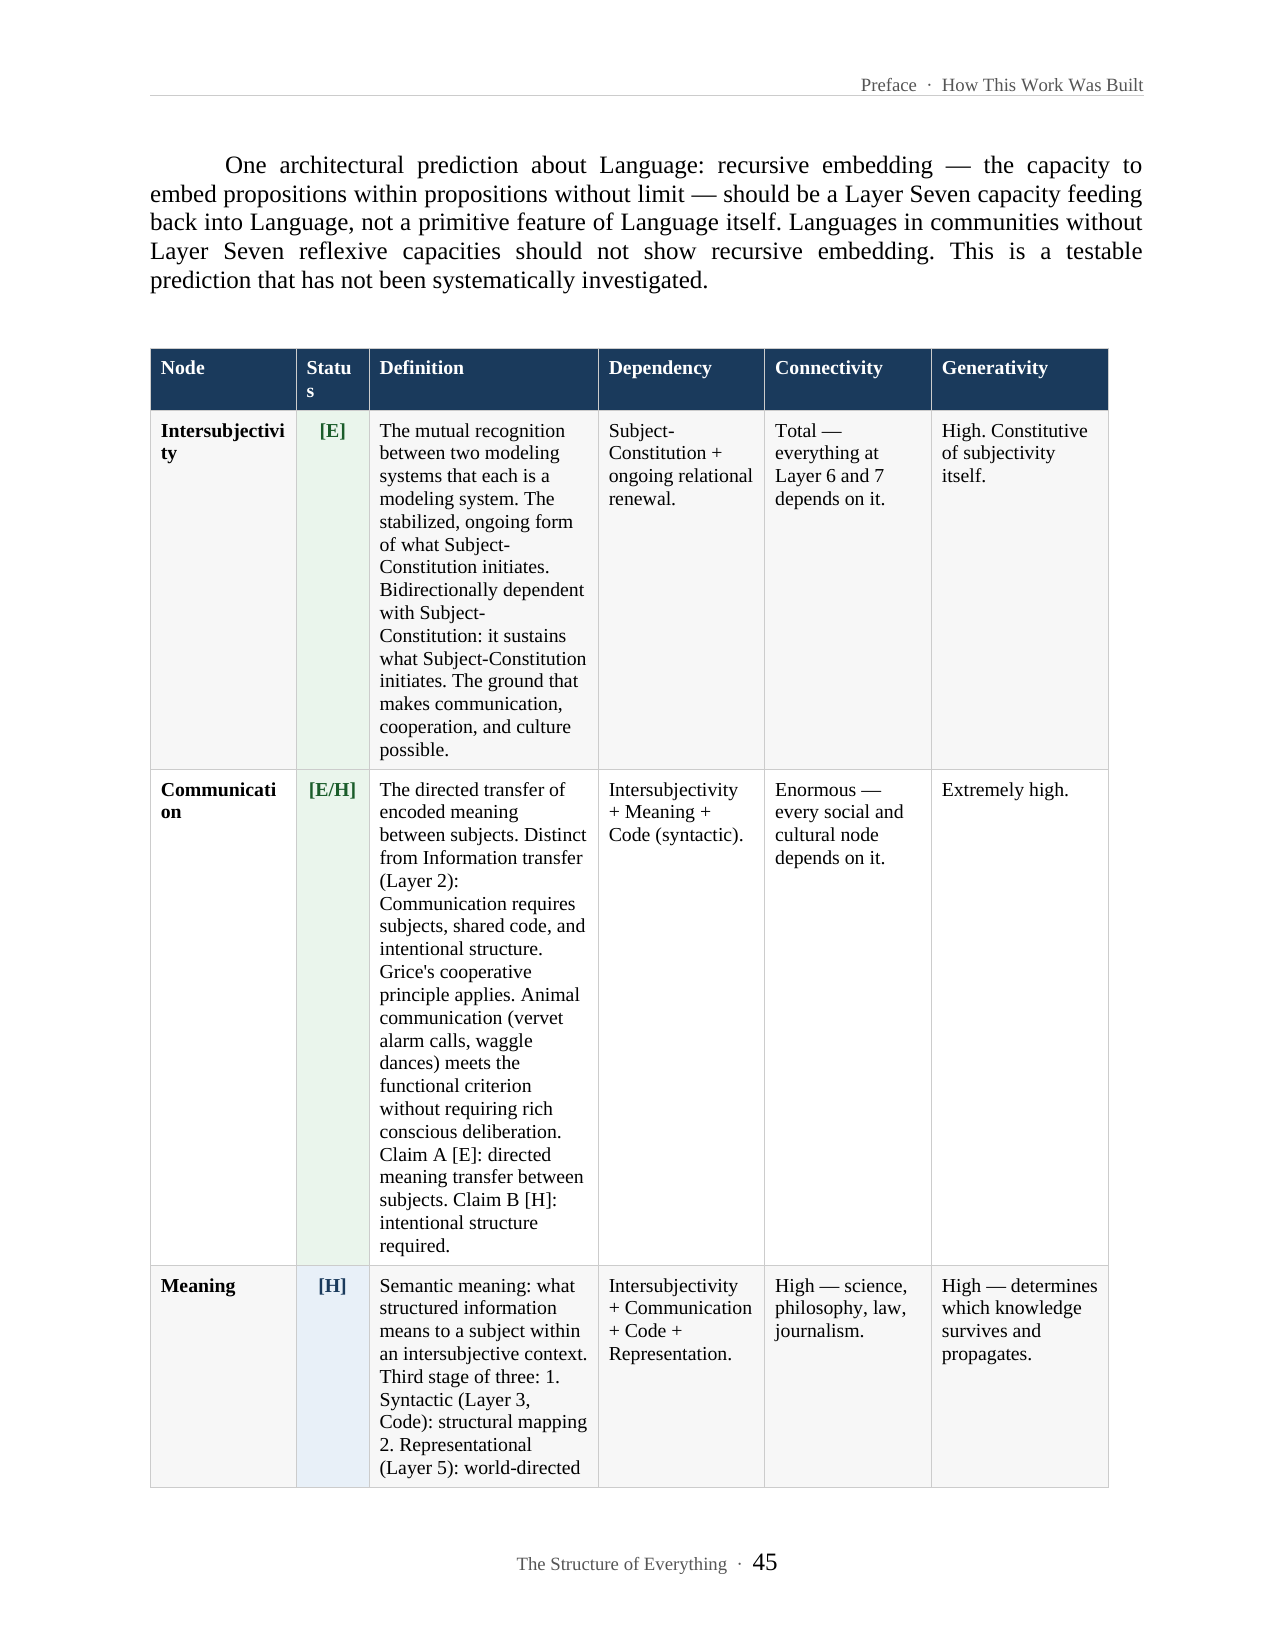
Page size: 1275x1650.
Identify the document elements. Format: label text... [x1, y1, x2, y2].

table_cell [E] [297, 411, 369, 769]
table_cell High. Constitutive of subjectivity itself. [932, 411, 1108, 769]
table_header Status [297, 349, 369, 410]
table_header Node [151, 349, 296, 410]
table_cell Intersubjectivity [151, 411, 296, 769]
table_cell [H] [297, 1266, 369, 1487]
table_cell High — determines which knowledge survives and propagates. [932, 1266, 1108, 1487]
table_header Definition [370, 349, 598, 410]
table_cell Total — everything at Layer 6 and 7 depends on it. [765, 411, 931, 769]
table_cell High — science, philosophy, law, journalism. [765, 1266, 931, 1487]
table_cell The directed transfer of encoded meaning between subjects. Distinct from Information transfer (Layer 2): Communication requires subjects, shared code, and intentional structure. Grice's cooperative principle applies. Animal communication (vervet alarm calls, waggle dances) meets the functional criterion without requiring rich conscious deliberation. Claim A [E]: directed meaning transfer between subjects. Claim B [H]: intentional structure required. [370, 770, 598, 1265]
table_header Connectivity [765, 349, 931, 410]
table_cell Extremely high. [932, 770, 1108, 1265]
table_cell Enormous — every social and cultural node depends on it. [765, 770, 931, 1265]
table_cell [E/H] [297, 770, 369, 1265]
table_header Dependency [599, 349, 764, 410]
table_cell Subject-Constitution + ongoing relational renewal. [599, 411, 764, 769]
table_cell The mutual recognition between two modeling systems that each is a modeling system. The stabilized, ongoing form of what Subject-Constitution initiates. Bidirectionally dependent with Subject-Constitution: it sustains what Subject-Constitution initiates. The ground that makes communication, cooperation, and culture possible. [370, 411, 598, 769]
table_cell Intersubjectivity + Communication + Code + Representation. [599, 1266, 764, 1487]
table_cell Meaning [151, 1266, 296, 1487]
table_header Generativity [932, 349, 1108, 410]
table_cell Intersubjectivity + Meaning + Code (syntactic). [599, 770, 764, 1265]
text One architectural prediction about Language: recursive embedding — the capacity to embed propositions within propositions without limit — should be a Layer Seven capacity feeding back into Language, not a primitive feature of Language itself. Languages in communities without Layer Seven reflexive capacities should not show recursive embedding. This is a testable prediction that has not been systematically investigated. [150, 150, 1144, 294]
table_cell Communication [151, 770, 296, 1265]
table_cell Semantic meaning: what structured information means to a subject within an intersubjective context. Third stage of three: 1. Syntactic (Layer 3, Code): structural mapping 2. Representational (Layer 5): world-directed [370, 1266, 598, 1487]
